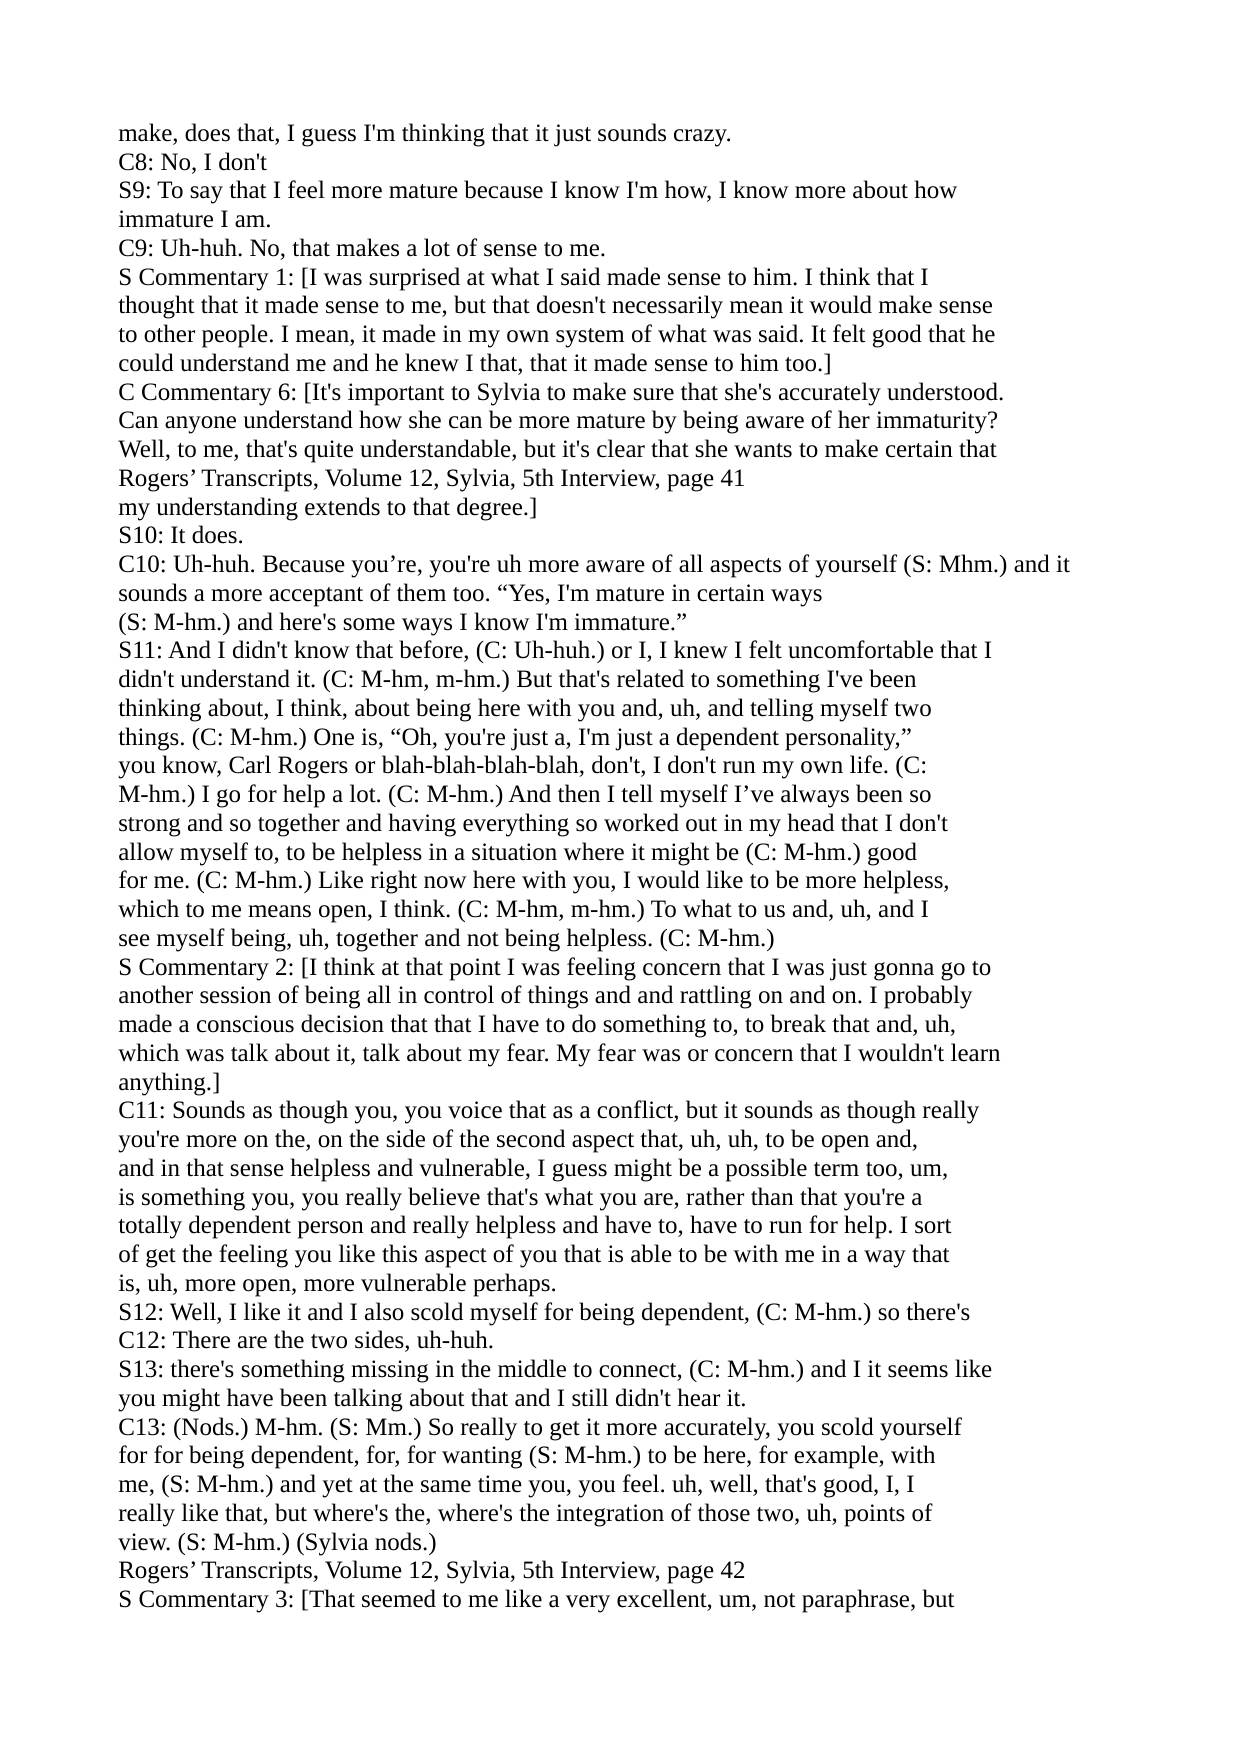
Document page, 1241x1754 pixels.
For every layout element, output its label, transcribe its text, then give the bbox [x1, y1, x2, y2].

text C10: Uh-huh. Because you’re, you're uh more aware of all aspects of yourself (S: Mhm.) and it sounds a more acceptant of them too. “Yes, I'm mature in certain ways [118, 549, 1122, 607]
text for me. (C: M-hm.) Like right now here with you, I would like to be more helpless, [118, 866, 1122, 894]
text another session of being all in control of things and and rattling on and on. I probably [118, 981, 1122, 1009]
text S13: there's something missing in the middle to connect, (C: M-hm.) and I it seems like [118, 1354, 1122, 1383]
text which to me means open, I think. (C: M-hm, m-hm.) To what to us and, uh, and I [118, 894, 1122, 923]
text make, does that, I guess I'm thinking that it just sounds crazy. [118, 118, 1122, 147]
text thinking about, I think, about being here with you and, uh, and telling myself two [118, 693, 1122, 722]
text my understanding extends to that degree.] [118, 492, 1122, 521]
text C Commentary 6: [It's important to Sylvia to make sure that she's accurately understood. [118, 377, 1122, 406]
text C8: No, I don't [118, 147, 1122, 176]
text you might have been talking about that and I still didn't hear it. [118, 1383, 1122, 1412]
text S Commentary 3: [That seemed to me like a very excellent, um, not paraphrase, but [118, 1584, 1122, 1613]
text and in that sense helpless and vulnerable, I guess might be a possible term too, um, [118, 1153, 1122, 1182]
text you're more on the, on the side of the second aspect that, uh, uh, to be open and, [118, 1124, 1122, 1153]
text anything.] [118, 1067, 1122, 1096]
text S10: It does. [118, 521, 1122, 549]
text S Commentary 2: [I think at that point I was feeling concern that I was just gonna go to [118, 952, 1122, 981]
text of get the feeling you like this aspect of you that is able to be with me in a way that [118, 1239, 1122, 1268]
text thought that it made sense to me, but that doesn't necessarily mean it would make sense [118, 291, 1122, 319]
text strong and so together and having everything so worked out in my head that I don't [118, 808, 1122, 837]
text S12: Well, I like it and I also scold myself for being dependent, (C: M-hm.) so there's [118, 1297, 1122, 1326]
text really like that, but where's the, where's the integration of those two, uh, points of [118, 1498, 1122, 1527]
text could understand me and he knew I that, that it made sense to him too.] [118, 348, 1122, 377]
text allow myself to, to be helpless in a situation where it might be (C: M-hm.) good [118, 837, 1122, 866]
text made a conscious decision that that I have to do something to, to break that and, uh, [118, 1009, 1122, 1038]
text S11: And I didn't know that before, (C: Uh-huh.) or I, I knew I felt uncomfortable that I [118, 636, 1122, 664]
text M-hm.) I go for help a lot. (C: M-hm.) And then I tell myself I’ve always been so [118, 779, 1122, 808]
text is something you, you really believe that's what you are, rather than that you're a [118, 1182, 1122, 1211]
text totally dependent person and really helpless and have to, have to run for help. I sort [118, 1211, 1122, 1239]
text which was talk about it, talk about my fear. My fear was or concern that I wouldn't learn [118, 1038, 1122, 1067]
text immature I am. [118, 204, 1122, 233]
text didn't understand it. (C: M-hm, m-hm.) But that's related to something I've been [118, 664, 1122, 693]
text Rogers’ Transcripts, Volume 12, Sylvia, 5th Interview, page 42 [118, 1556, 1122, 1584]
text to other people. I mean, it made in my own system of what was said. It felt good that he [118, 319, 1122, 348]
text you know, Carl Rogers or blah-blah-blah-blah, don't, I don't run my own life. (C: [118, 751, 1122, 779]
text C13: (Nods.) M-hm. (S: Mm.) So really to get it more accurately, you scold yourself [118, 1412, 1122, 1441]
text me, (S: M-hm.) and yet at the same time you, you feel. uh, well, that's good, I, I [118, 1469, 1122, 1498]
text Can anyone understand how she can be more mature by being aware of her immaturity? [118, 406, 1122, 434]
text S Commentary 1: [I was surprised at what I said made sense to him. I think that I [118, 262, 1122, 291]
text things. (C: M-hm.) One is, “Oh, you're just a, I'm just a dependent personality,” [118, 722, 1122, 751]
text view. (S: M-hm.) (Sylvia nods.) [118, 1527, 1122, 1556]
text is, uh, more open, more vulnerable perhaps. [118, 1268, 1122, 1297]
text C9: Uh-huh. No, that makes a lot of sense to me. [118, 233, 1122, 262]
text S9: To say that I feel more mature because I know I'm how, I know more about how [118, 176, 1122, 204]
text Well, to me, that's quite understandable, but it's clear that she wants to make certain that [118, 434, 1122, 463]
text C11: Sounds as though you, you voice that as a conflict, but it sounds as though really [118, 1096, 1122, 1124]
text (S: M-hm.) and here's some ways I know I'm immature.” [118, 607, 1122, 636]
text see myself being, uh, together and not being helpless. (C: M-hm.) [118, 923, 1122, 952]
text C12: There are the two sides, uh-huh. [118, 1326, 1122, 1354]
text for for being dependent, for, for wanting (S: M-hm.) to be here, for example, with [118, 1441, 1122, 1469]
text Rogers’ Transcripts, Volume 12, Sylvia, 5th Interview, page 41 [118, 463, 1122, 492]
